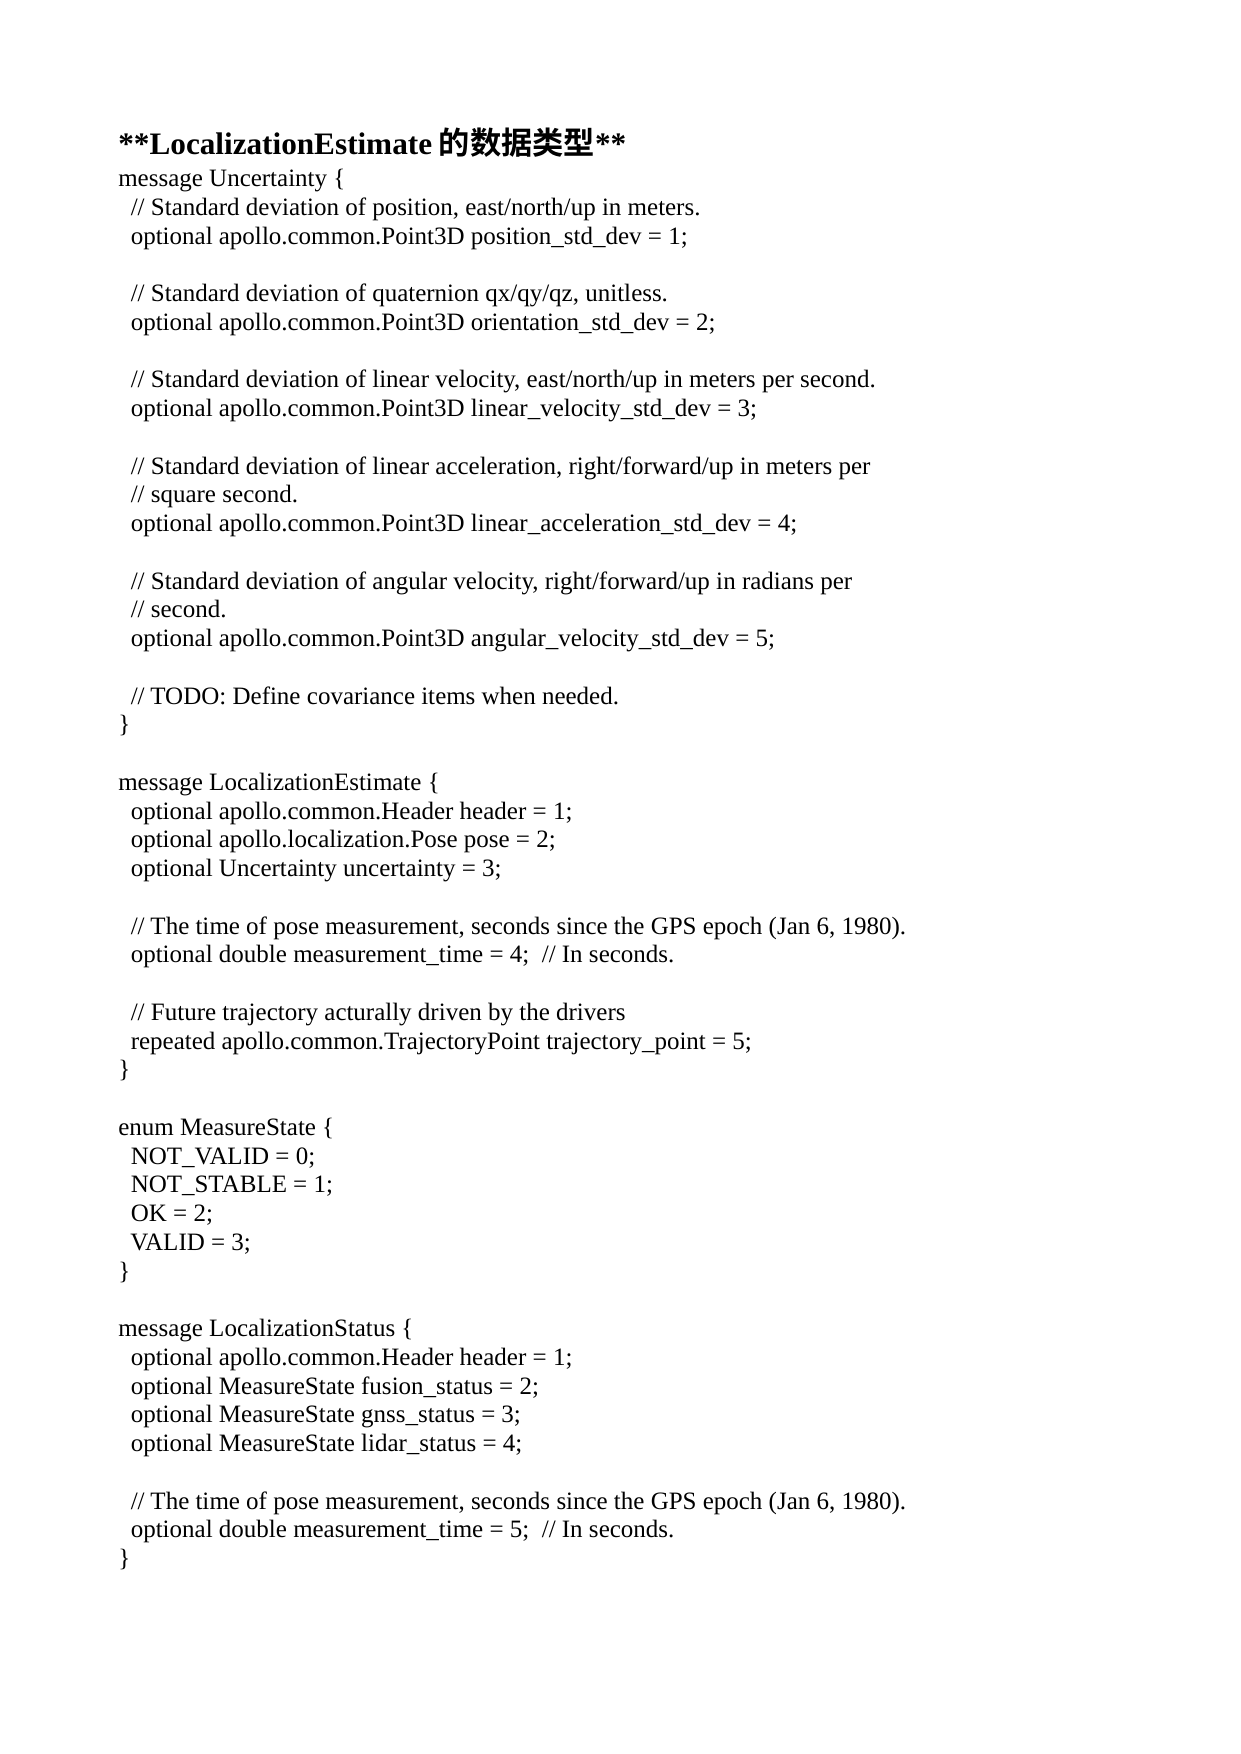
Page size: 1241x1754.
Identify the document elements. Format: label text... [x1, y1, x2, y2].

text optional double measurement_time = 4; // In seconds. [118, 939, 1122, 968]
text OK = 2; [118, 1198, 1122, 1227]
text **LocalizationEstimate的数据类型** [118, 118, 1122, 163]
text optional double measurement_time = 5; // In seconds. [118, 1514, 1122, 1543]
text // The time of pose measurement, seconds since the GPS epoch (Jan 6, 1980). [118, 1486, 1122, 1514]
text } [118, 1256, 1122, 1284]
text // Standard deviation of quaternion qx/qy/qz, unitless. [118, 278, 1122, 307]
text optional apollo.common.Point3D linear_velocity_std_dev = 3; [118, 393, 1122, 422]
text message Uncertainty { [118, 163, 1122, 192]
text optional MeasureState fusion_status = 2; [118, 1371, 1122, 1399]
text // Standard deviation of position, east/north/up in meters. [118, 192, 1122, 221]
text optional apollo.common.Header header = 1; [118, 1342, 1122, 1371]
text // Standard deviation of linear velocity, east/north/up in meters per second. [118, 364, 1122, 393]
text // Standard deviation of linear acceleration, right/forward/up in meters per [118, 451, 1122, 479]
text repeated apollo.common.TrajectoryPoint trajectory_point = 5; [118, 1026, 1122, 1054]
text NOT_VALID = 0; [118, 1141, 1122, 1169]
text // second. [118, 594, 1122, 623]
text // Future trajectory acturally driven by the drivers [118, 997, 1122, 1026]
text // square second. [118, 479, 1122, 508]
text } [118, 1543, 1122, 1572]
text enum MeasureState { [118, 1112, 1122, 1141]
text optional Uncertainty uncertainty = 3; [118, 853, 1122, 882]
text message LocalizationStatus { [118, 1313, 1122, 1342]
text optional apollo.common.Point3D orientation_std_dev = 2; [118, 307, 1122, 336]
text optional apollo.common.Point3D position_std_dev = 1; [118, 221, 1122, 249]
text optional apollo.common.Point3D angular_velocity_std_dev = 5; [118, 623, 1122, 652]
text message LocalizationEstimate { [118, 767, 1122, 796]
text } [118, 1054, 1122, 1083]
text // Standard deviation of angular velocity, right/forward/up in radians per [118, 566, 1122, 594]
text } [118, 709, 1122, 738]
text // The time of pose measurement, seconds since the GPS epoch (Jan 6, 1980). [118, 911, 1122, 939]
text optional apollo.common.Header header = 1; [118, 796, 1122, 824]
text optional apollo.localization.Pose pose = 2; [118, 824, 1122, 853]
text NOT_STABLE = 1; [118, 1169, 1122, 1198]
text optional MeasureState gnss_status = 3; [118, 1399, 1122, 1428]
text // TODO: Define covariance items when needed. [118, 681, 1122, 709]
text VALID = 3; [118, 1227, 1122, 1256]
text optional MeasureState lidar_status = 4; [118, 1428, 1122, 1457]
text optional apollo.common.Point3D linear_acceleration_std_dev = 4; [118, 508, 1122, 537]
